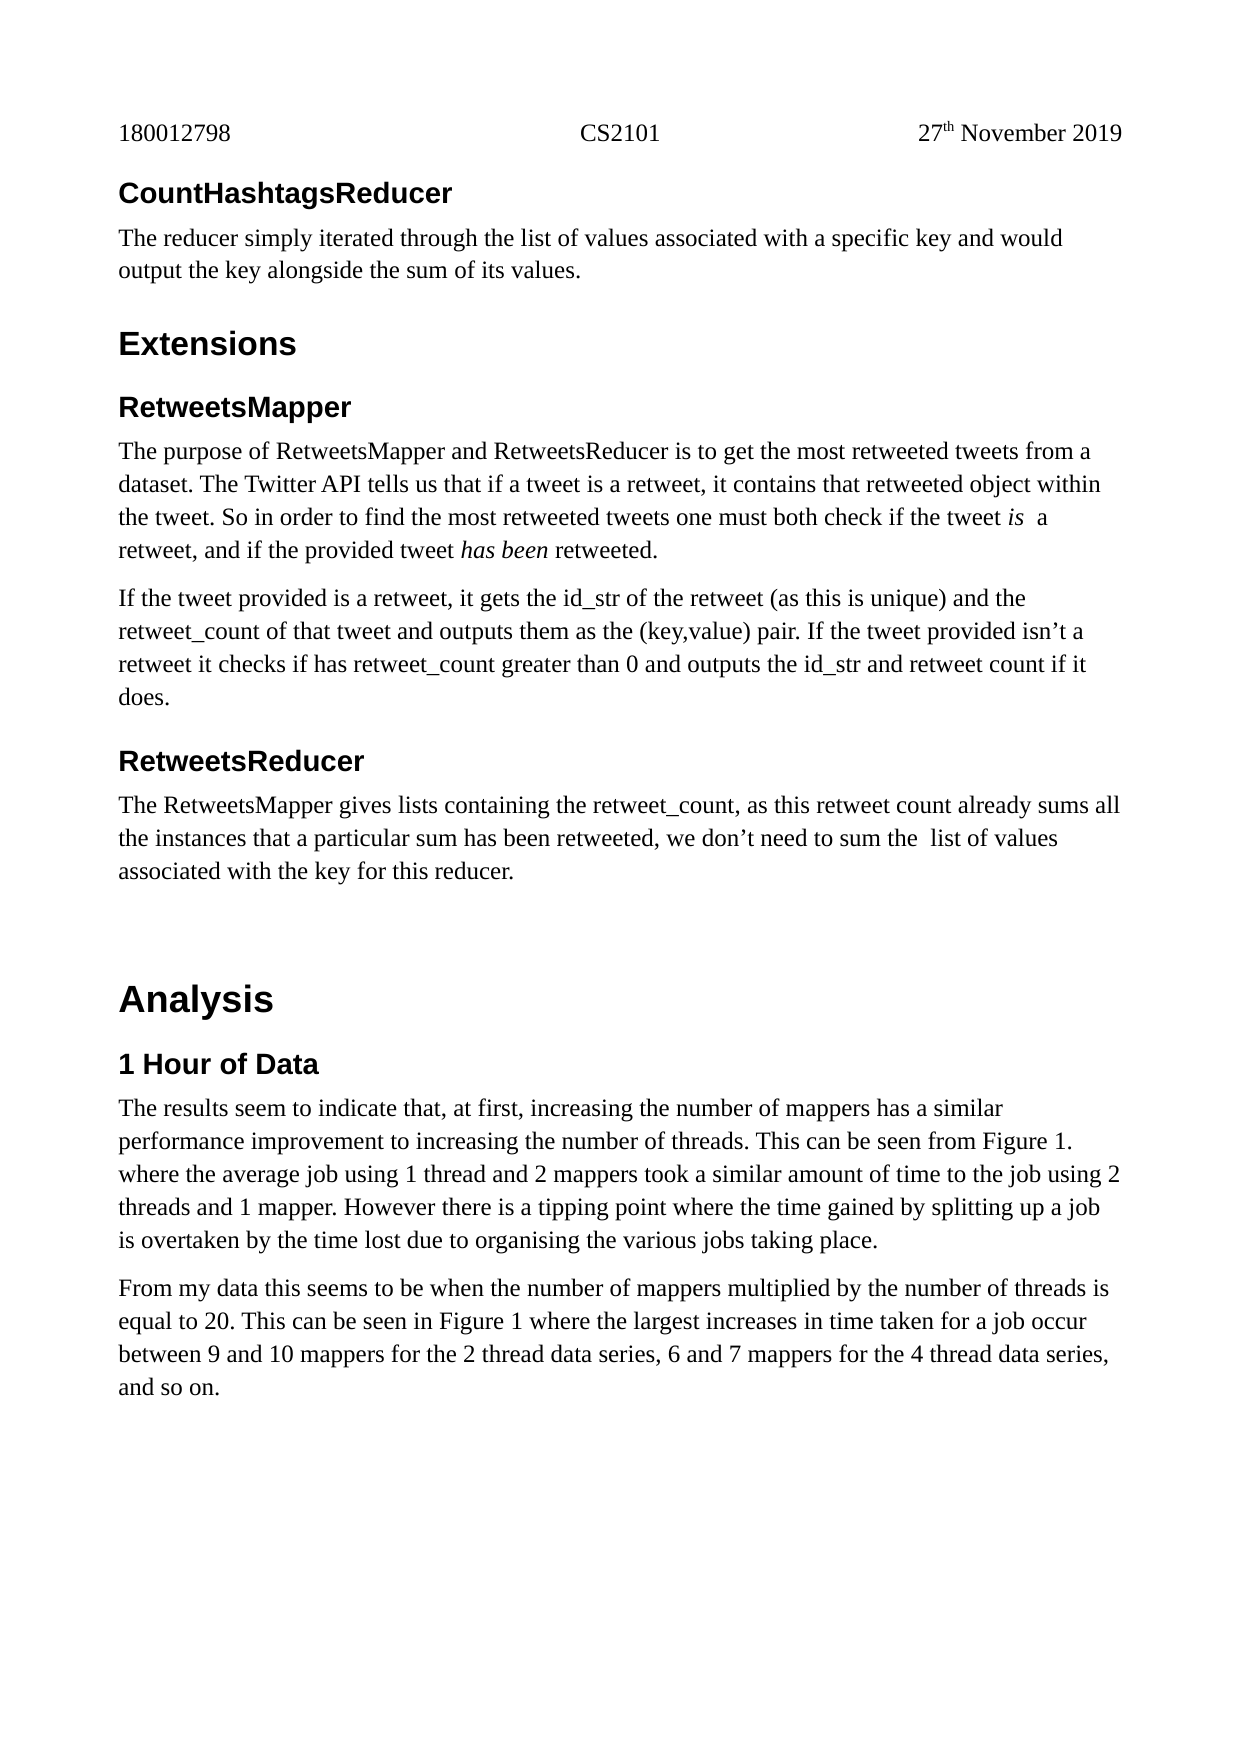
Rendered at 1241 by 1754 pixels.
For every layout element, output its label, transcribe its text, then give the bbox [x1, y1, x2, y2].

text The results seem to indicate that, at first, increasing the number of mappers has a similar performance improvement to increasing the number of threads. This can be seen from Figure 1. where the average job using 1 thread and 2 mappers took a similar amount of time to the job using 2 threads and 1 mapper. However there is a tipping point where the time gained by splitting up a job is overtaken by the time lost due to organising the various jobs taking place. [118, 1093, 1122, 1254]
text The RetweetsMapper gives lists containing the retweet_count, as this retweet count already sums all the instances that a particular sum has been retweeted, we don’t need to sum the list of values associated with the key for this reducer. [118, 790, 1122, 885]
text If the tweet provided is a retweet, it gets the id_str of the retweet (as this is unique) and the retweet_count of that tweet and outputs them as the (key,value) pair. If the tweet provided isn’t a retweet it checks if has retweet_count greater than 0 and outputs the id_str and retweet count if it does. [118, 583, 1122, 711]
subtitle Extensions [118, 324, 1122, 363]
text The reducer simply iterated through the list of values associated with a specific key and would output the key alongside the sum of its values. [118, 223, 1122, 284]
text From my data this seems to be when the number of mappers multiplied by the number of threads is equal to 20. This can be seen in Figure 1 where the largest increases in time taken for a job occur between 9 and 10 mappers for the 2 thread data series, 6 and 7 mappers for the 4 thread data series, and so on. [118, 1273, 1122, 1401]
text The purpose of RetweetsMapper and RetweetsReducer is to get the most retweeted tweets from a dataset. The Twitter API tells us that if a tweet is a retweet, it contains that retweeted object within the tweet. So in order to find the most retweeted tweets one must both check if the tweet is a retweet, and if the provided tweet has been retweeted. [118, 436, 1122, 564]
subtitle RetweetsMapper [118, 390, 1122, 423]
subtitle RetweetsReducer [118, 744, 1122, 778]
subtitle Analysis [118, 976, 1122, 1020]
subtitle 1 Hour of Data [118, 1047, 1122, 1081]
subtitle CountHashtagsReducer [118, 176, 1122, 210]
